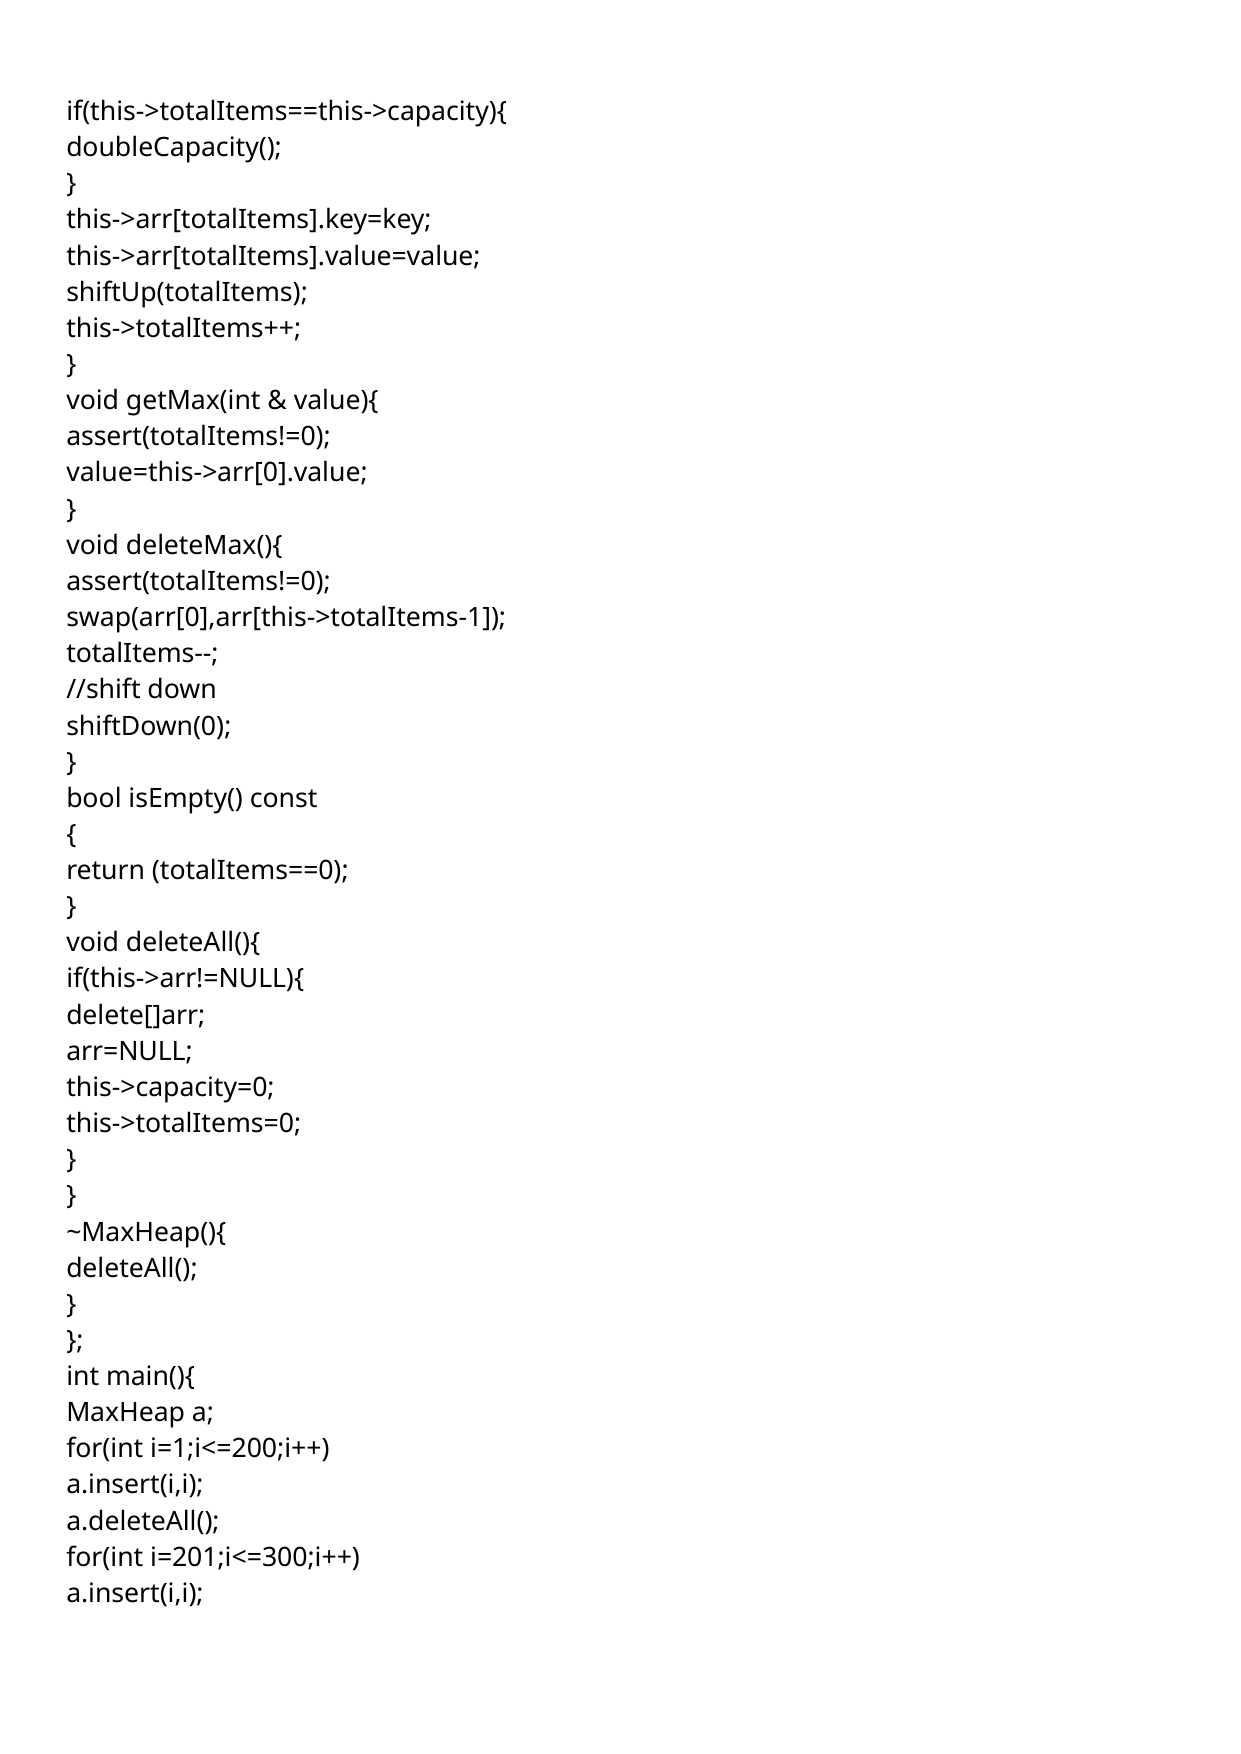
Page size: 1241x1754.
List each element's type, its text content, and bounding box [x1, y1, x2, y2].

text if(this->arr!=NULL){ [66, 959, 1122, 996]
text a.deleteAll(); [66, 1502, 1122, 1538]
text } [66, 743, 1122, 779]
text } [66, 489, 1122, 526]
text } [66, 887, 1122, 923]
text ~MaxHeap(){ [66, 1212, 1122, 1249]
text this->capacity=0; [66, 1068, 1122, 1104]
text { [66, 815, 1122, 851]
text assert(totalItems!=0); [66, 562, 1122, 598]
text shiftDown(0); [66, 706, 1122, 743]
text shiftUp(totalItems); [66, 273, 1122, 309]
text }; [66, 1321, 1122, 1357]
text a.insert(i,i); [66, 1574, 1122, 1610]
text this->totalItems++; [66, 309, 1122, 345]
text } [66, 1285, 1122, 1321]
text this->arr[totalItems].value=value; [66, 237, 1122, 273]
text } [66, 1176, 1122, 1212]
text value=this->arr[0].value; [66, 453, 1122, 489]
text a.insert(i,i); [66, 1466, 1122, 1502]
text this->totalItems=0; [66, 1104, 1122, 1140]
text bool isEmpty() const [66, 779, 1122, 815]
text swap(arr[0],arr[this->totalItems-1]); [66, 598, 1122, 634]
text int main(){ [66, 1357, 1122, 1393]
text } [66, 345, 1122, 381]
text void getMax(int & value){ [66, 381, 1122, 417]
text arr=NULL; [66, 1032, 1122, 1068]
text totalItems--; [66, 634, 1122, 670]
text delete[]arr; [66, 996, 1122, 1032]
text doubleCapacity(); [66, 128, 1122, 164]
text MaxHeap a; [66, 1393, 1122, 1429]
text return (totalItems==0); [66, 851, 1122, 887]
text this->arr[totalItems].key=key; [66, 200, 1122, 237]
text deleteAll(); [66, 1249, 1122, 1285]
text for(int i=201;i<=300;i++) [66, 1538, 1122, 1574]
text for(int i=1;i<=200;i++) [66, 1429, 1122, 1466]
text //shift down [66, 670, 1122, 706]
text void deleteAll(){ [66, 923, 1122, 959]
text } [66, 164, 1122, 200]
text if(this->totalItems==this->capacity){ [66, 92, 1122, 128]
text assert(totalItems!=0); [66, 417, 1122, 453]
text void deleteMax(){ [66, 526, 1122, 562]
text } [66, 1140, 1122, 1176]
